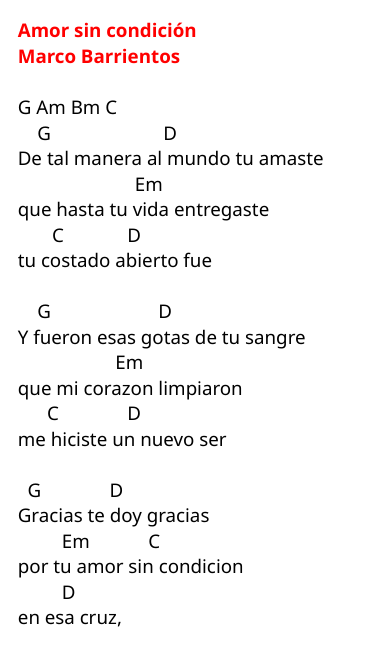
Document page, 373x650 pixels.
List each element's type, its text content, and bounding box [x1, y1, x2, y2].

text G D [18, 120, 354, 145]
text Marco Barrientos [18, 43, 354, 69]
text G D [18, 477, 354, 503]
text Amor sin condición [18, 18, 354, 43]
text C D [18, 401, 354, 426]
text G Am Bm C [18, 94, 354, 120]
text Gracias te doy gracias [18, 503, 354, 528]
text C D [18, 222, 354, 247]
text De tal manera al mundo tu amaste [18, 145, 354, 171]
text Em [18, 171, 354, 196]
text Em C [18, 528, 354, 554]
text D [18, 579, 354, 605]
text G D [18, 298, 354, 324]
text Em [18, 349, 354, 375]
text por tu amor sin condicion [18, 554, 354, 579]
text tu costado abierto fue [18, 247, 354, 273]
text que mi corazon limpiaron [18, 375, 354, 401]
text que hasta tu vida entregaste [18, 196, 354, 222]
text me hiciste un nuevo ser [18, 426, 354, 452]
text Y fueron esas gotas de tu sangre [18, 324, 354, 349]
text en esa cruz, [18, 605, 354, 630]
